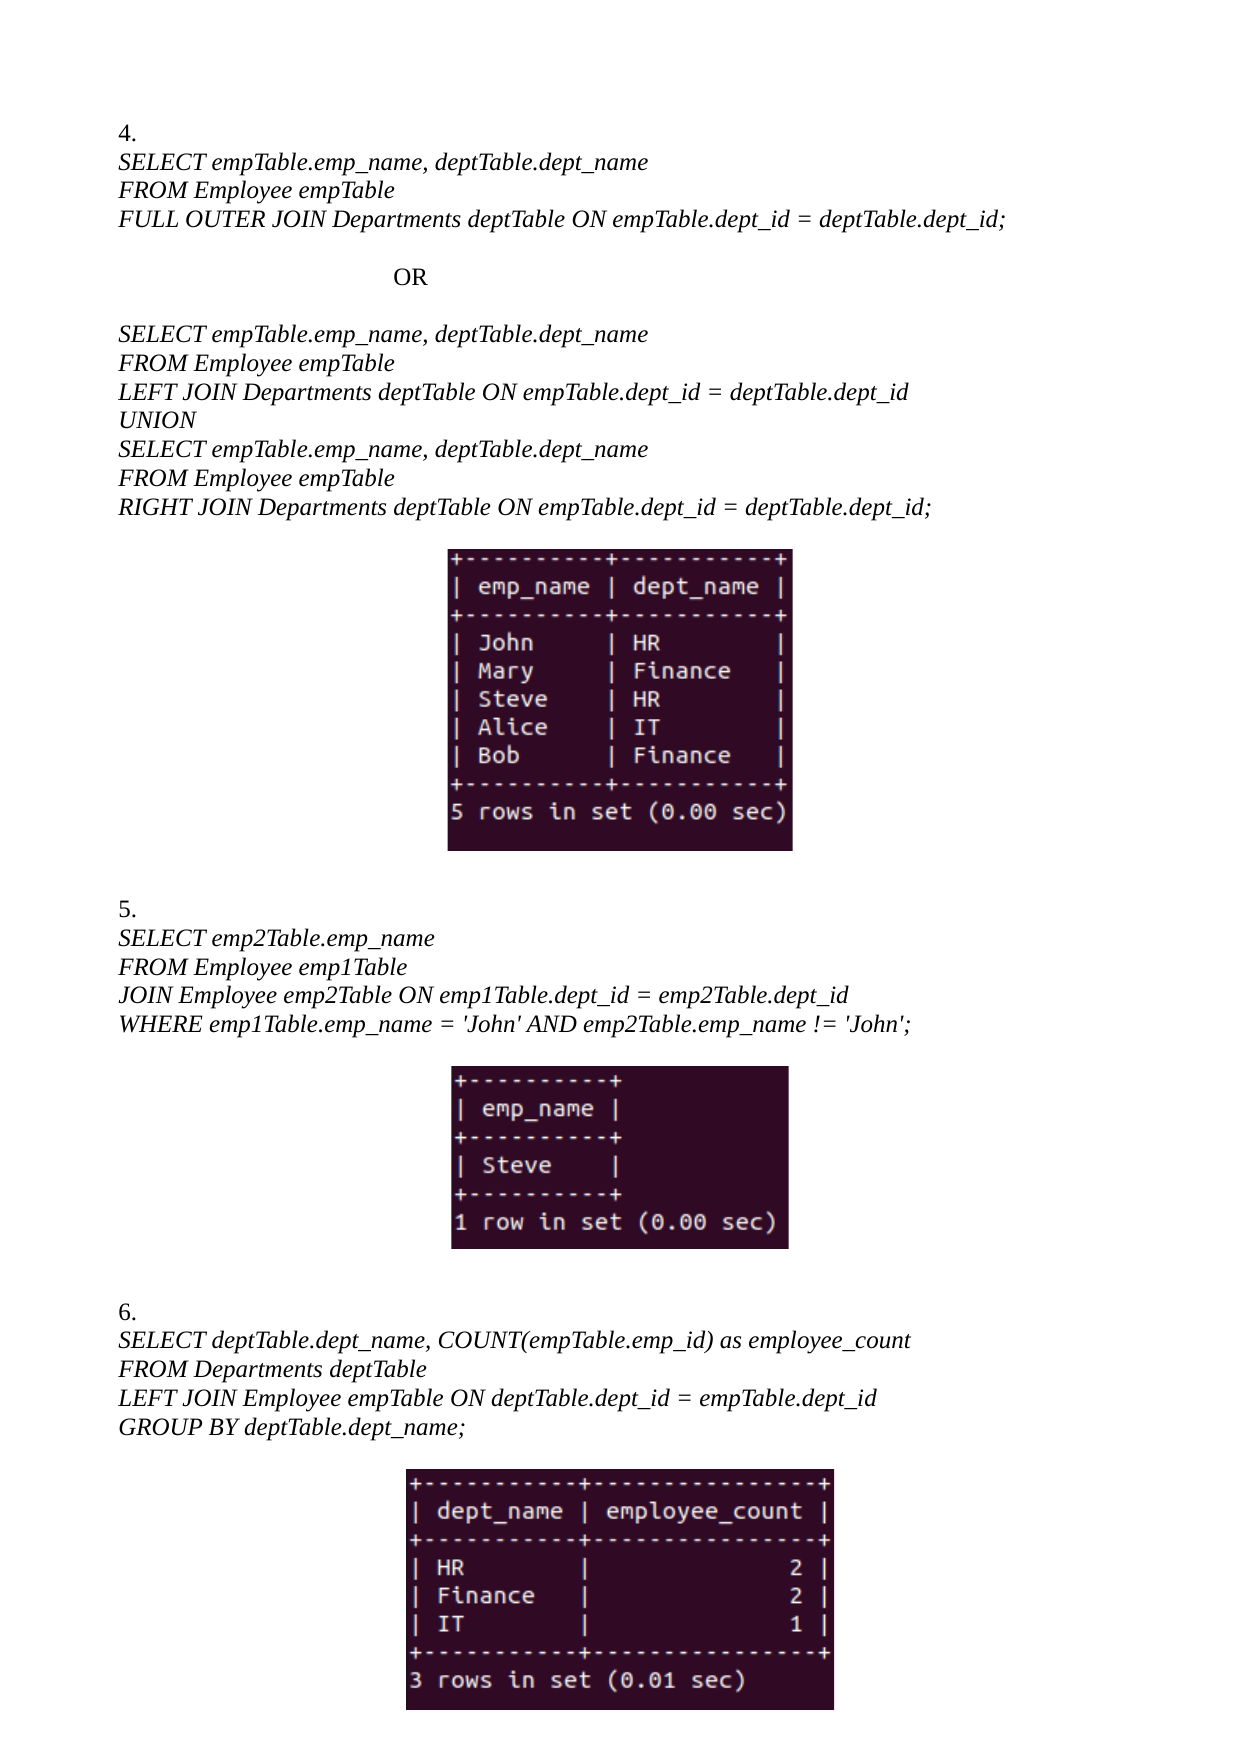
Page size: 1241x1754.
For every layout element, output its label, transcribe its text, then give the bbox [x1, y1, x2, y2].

text JOIN Employee emp2Table ON emp1Table.dept_id = emp2Table.dept_id [118, 981, 1122, 1009]
text OR [118, 262, 1122, 291]
text WHERE emp1Table.emp_name = 'John' AND emp2Table.emp_name != 'John'; [118, 1009, 1122, 1038]
text 5. [118, 894, 1122, 923]
text FROM Employee emp1Table [118, 952, 1122, 981]
text SELECT empTable.emp_name, deptTable.dept_name [118, 147, 1122, 176]
text 4. [118, 118, 1122, 147]
text SELECT emp2Table.emp_name [118, 923, 1122, 952]
picture [406, 1469, 835, 1710]
text LEFT JOIN Departments deptTable ON empTable.dept_id = deptTable.dept_id [118, 377, 1122, 406]
text FROM Employee empTable [118, 348, 1122, 377]
text RIGHT JOIN Departments deptTable ON empTable.dept_id = deptTable.dept_id; [118, 492, 1122, 521]
picture [447, 549, 793, 851]
text FROM Departments deptTable [118, 1354, 1122, 1383]
text SELECT deptTable.dept_name, COUNT(empTable.emp_id) as employee_count [118, 1326, 1122, 1354]
text UNION [118, 406, 1122, 434]
text FROM Employee empTable [118, 176, 1122, 204]
picture [451, 1066, 789, 1249]
text SELECT empTable.emp_name, deptTable.dept_name [118, 434, 1122, 463]
text FULL OUTER JOIN Departments deptTable ON empTable.dept_id = deptTable.dept_id; [118, 204, 1122, 233]
text GROUP BY deptTable.dept_name; [118, 1412, 1122, 1441]
text 6. [118, 1297, 1122, 1326]
text LEFT JOIN Employee empTable ON deptTable.dept_id = empTable.dept_id [118, 1383, 1122, 1412]
text FROM Employee empTable [118, 463, 1122, 492]
text SELECT empTable.emp_name, deptTable.dept_name [118, 319, 1122, 348]
